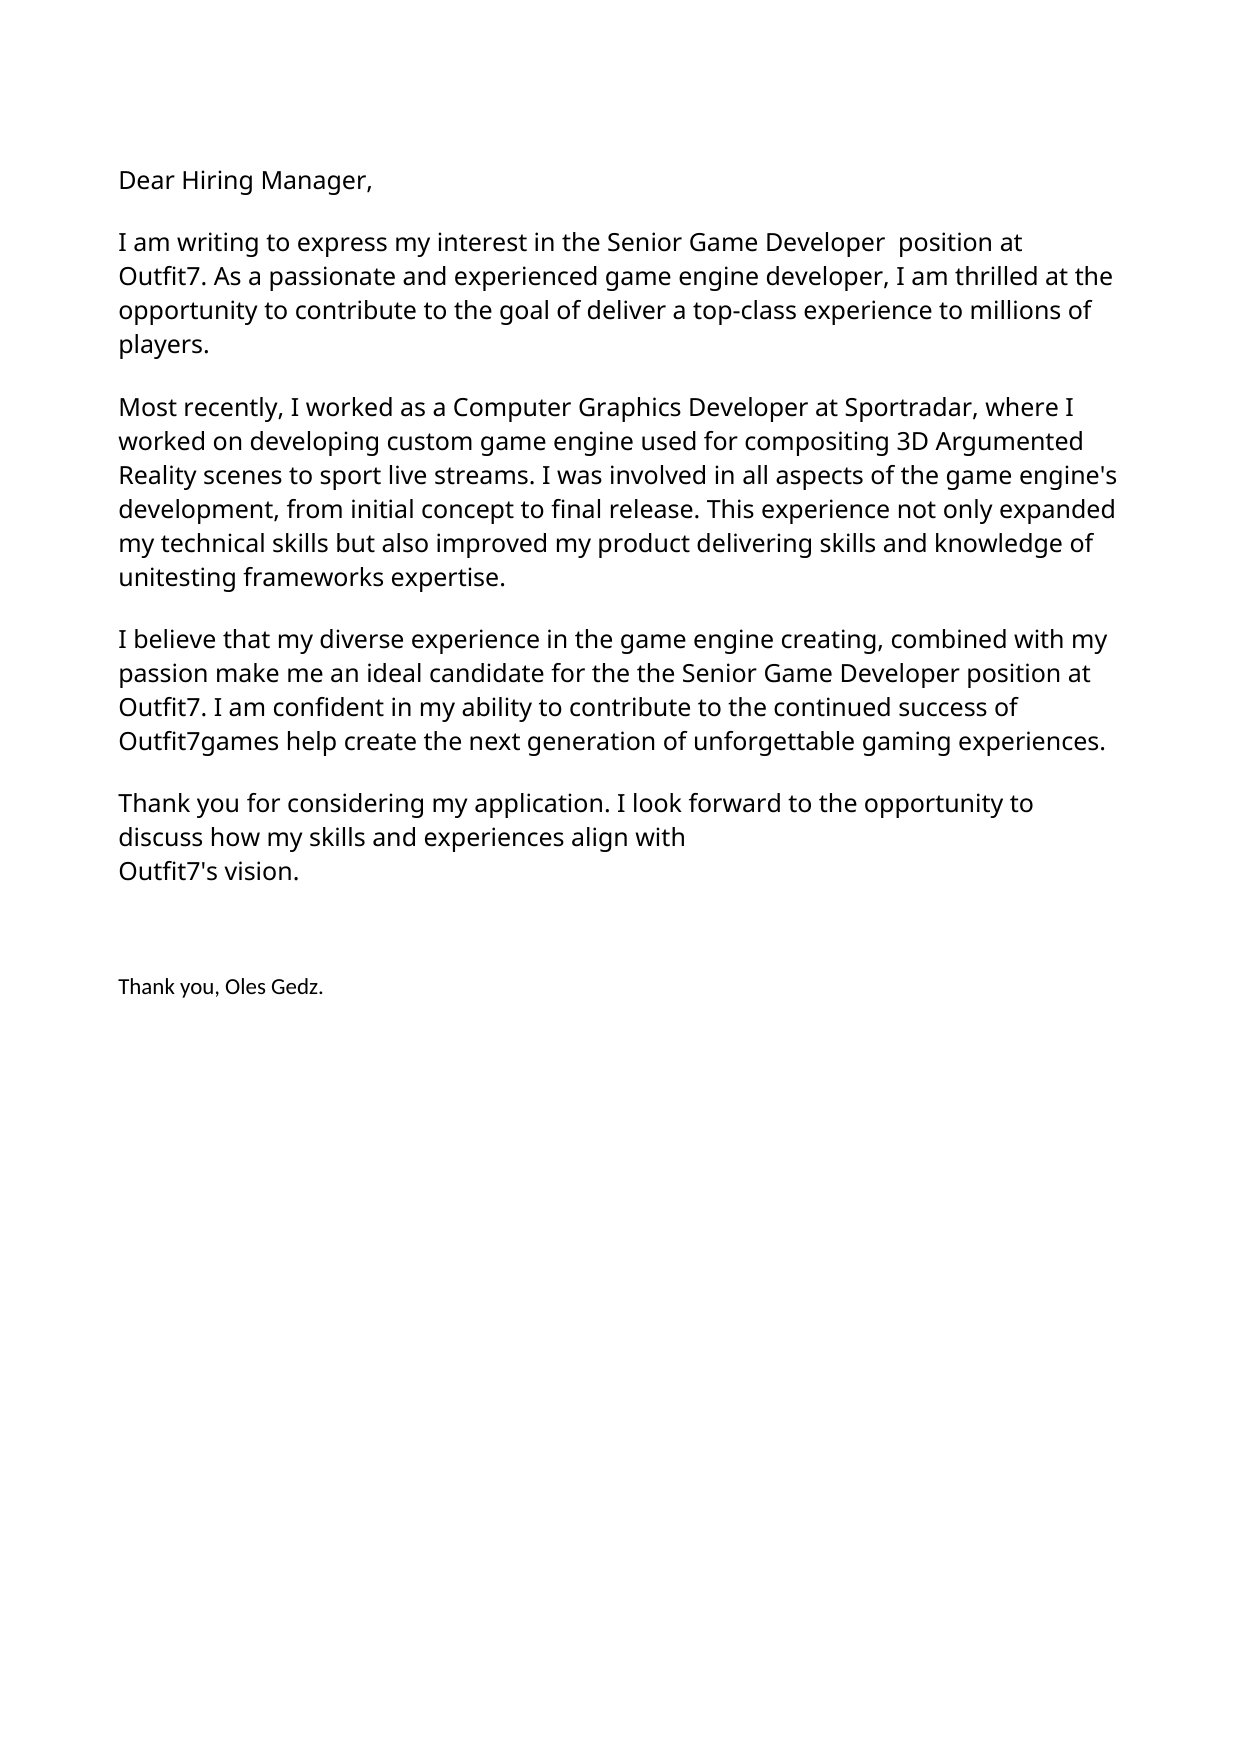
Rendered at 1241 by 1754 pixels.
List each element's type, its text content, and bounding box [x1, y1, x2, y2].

text Outfit7. As a passionate and experienced game engine developer, I am thrilled at the opportunity to contribute to the goal of deliver a top-class experience to millions of players. Most recently, I worked as a Computer Graphics Developer at Sportradar, where I worked on developing custom game engine used for compositing 3D Argumented Reality scenes to sport live streams. I was involved in all aspects of the game engine's development, from initial concept to final release. This experience not only expanded my technical skills but also improved my product delivering skills and knowledge of unitesting frameworks expertise. I believe that my diverse experience in the game engine creating, combined with my passion make me an ideal candidate for the the Senior Game Developer position at Outfit7. I am confident in my ability to contribute to the continued success of Outfit7games help create the next generation of unforgettable gaming experiences. Thank you for considering my application. I look forward to the opportunity to discuss how my skills and experiences align with [118, 259, 1122, 854]
text Thank you, Oles Gedz. [118, 972, 1122, 1000]
text Dear Hiring Manager, I am writing to express my interest in the Senior Game Developer position at [118, 163, 1122, 259]
text Outfit7's vision. [118, 854, 1122, 944]
